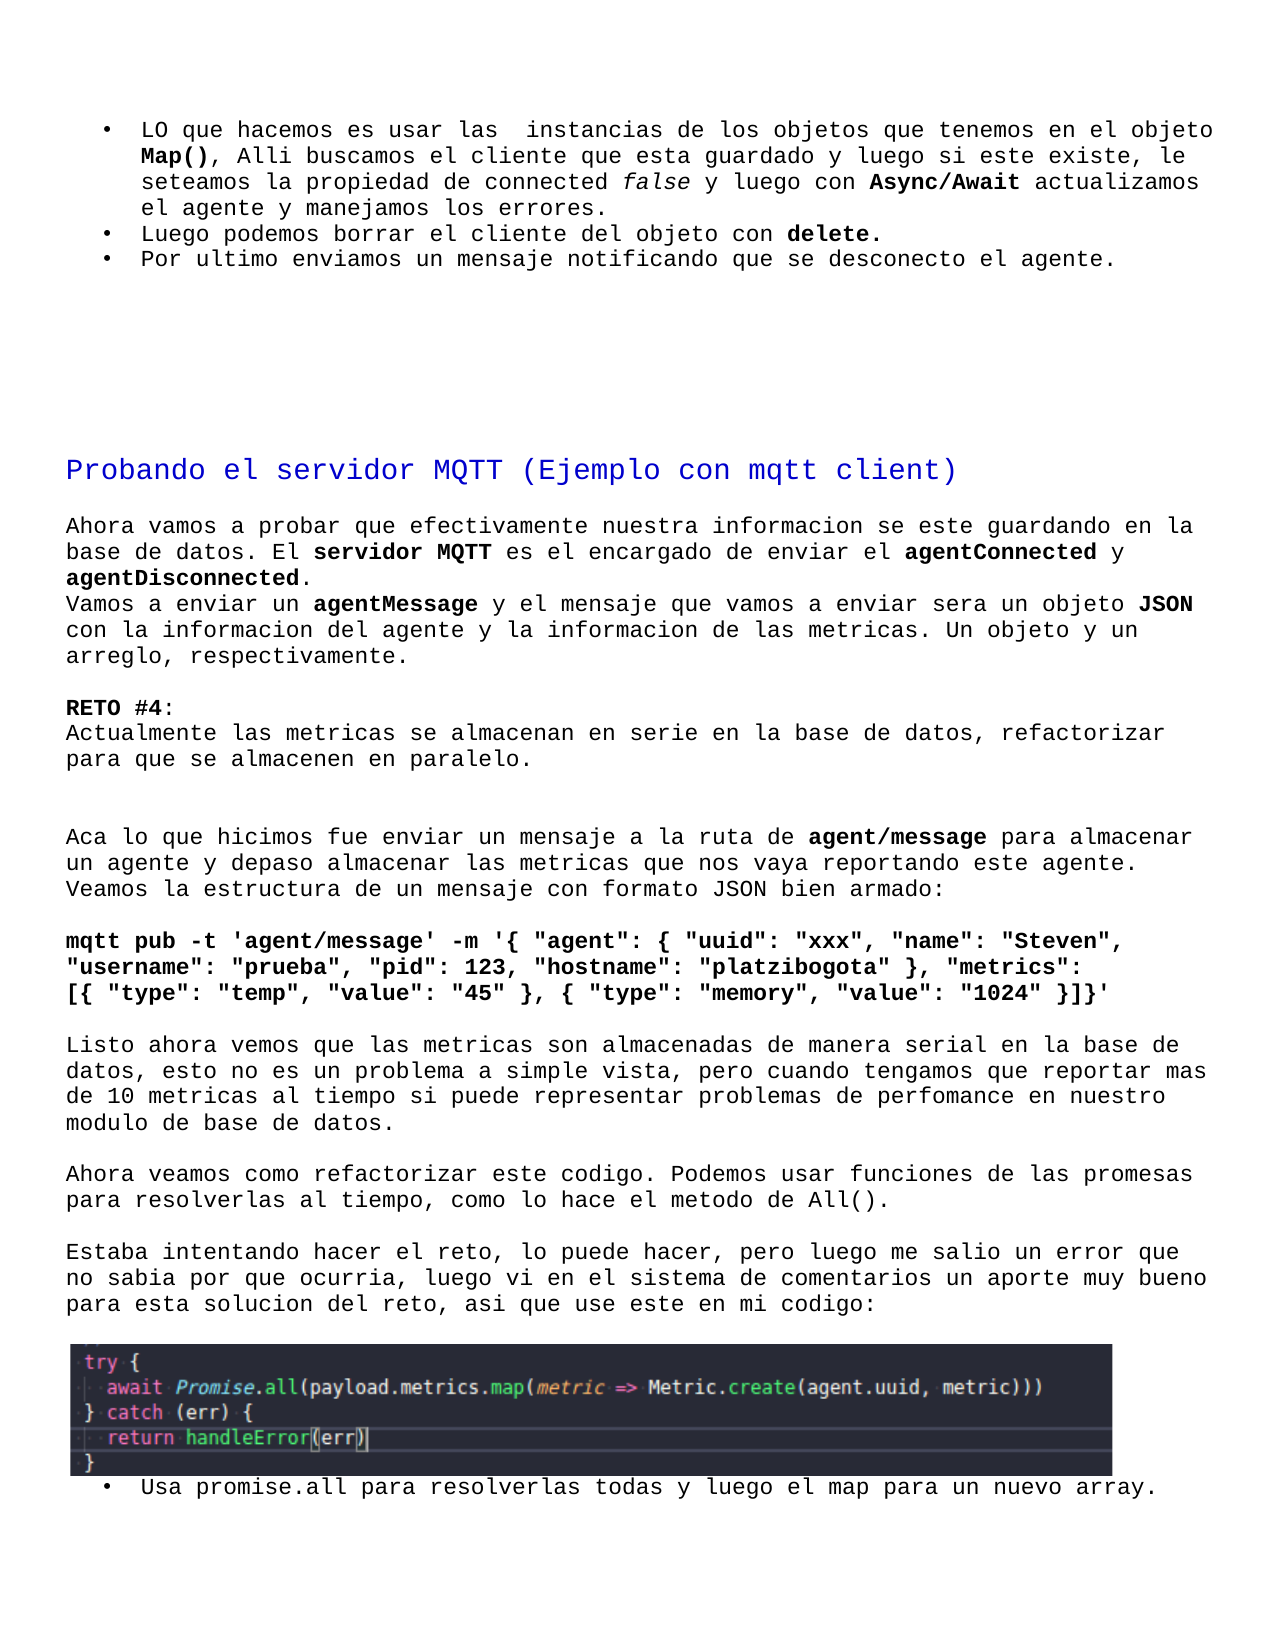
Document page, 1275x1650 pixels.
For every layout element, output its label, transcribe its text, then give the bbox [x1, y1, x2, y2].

list LO que hacemos es usar las instancias de los objetos que tenemos en el objeto Map(), Alli buscamos el cliente que esta guardado y luego si este existe, le seteamos la propiedad de connected false y luego con Async/Await actualizamos el agente y manejamos los errores. [103, 118, 1217, 222]
text mqtt pub -t 'agent/message' -m '{ "agent": { "uuid": "xxx", "name": "Steven", "username": "prueba", "pid": 123, "hostname": "platzibogota" }, "metrics": [{ "type": "temp", "value": "45" }, { "type": "memory", "value": "1024" }]}' [66, 929, 1217, 1007]
text Ahora vamos a probar que efectivamente nuestra informacion se este guardando en la base de datos. El servidor MQTT es el encargado de enviar el agentConnected y agentDisconnected. [66, 514, 1217, 592]
text Veamos la estructura de un mensaje con formato JSON bien armado: [66, 877, 1217, 903]
list Luego podemos borrar el cliente del objeto con delete. [103, 222, 1217, 248]
text RETO #4: [66, 696, 1217, 722]
picture [70, 1344, 1113, 1476]
text Listo ahora vemos que las metricas son almacenadas de manera serial en la base de datos, esto no es un problema a simple vista, pero cuando tengamos que reportar mas de 10 metricas al tiempo si puede representar problemas de perfomance en nuestro modulo de base de datos. [66, 1033, 1217, 1137]
text Actualmente las metricas se almacenan en serie en la base de datos, refactorizar para que se almacenen en paralelo. [66, 722, 1217, 774]
text Probando el servidor MQTT (Ejemplo con mqtt client) [66, 455, 1217, 488]
list Por ultimo enviamos un mensaje notificando que se desconecto el agente. [103, 248, 1217, 274]
list Usa promise.all para resolverlas todas y luego el map para un nuevo array. [103, 1344, 1217, 1501]
text Vamos a enviar un agentMessage y el mensaje que vamos a enviar sera un objeto JSON con la informacion del agente y la informacion de las metricas. Un objeto y un arreglo, respectivamente. [66, 592, 1217, 670]
text Estaba intentando hacer el reto, lo puede hacer, pero luego me salio un error que no sabia por que ocurria, luego vi en el sistema de comentarios un aporte muy bueno para esta solucion del reto, asi que use este en mi codigo: [66, 1241, 1217, 1318]
text Aca lo que hicimos fue enviar un mensaje a la ruta de agent/message para almacenar un agente y depaso almacenar las metricas que nos vaya reportando este agente. [66, 826, 1217, 877]
text Ahora veamos como refactorizar este codigo. Podemos usar funciones de las promesas para resolverlas al tiempo, como lo hace el metodo de All(). [66, 1163, 1217, 1214]
